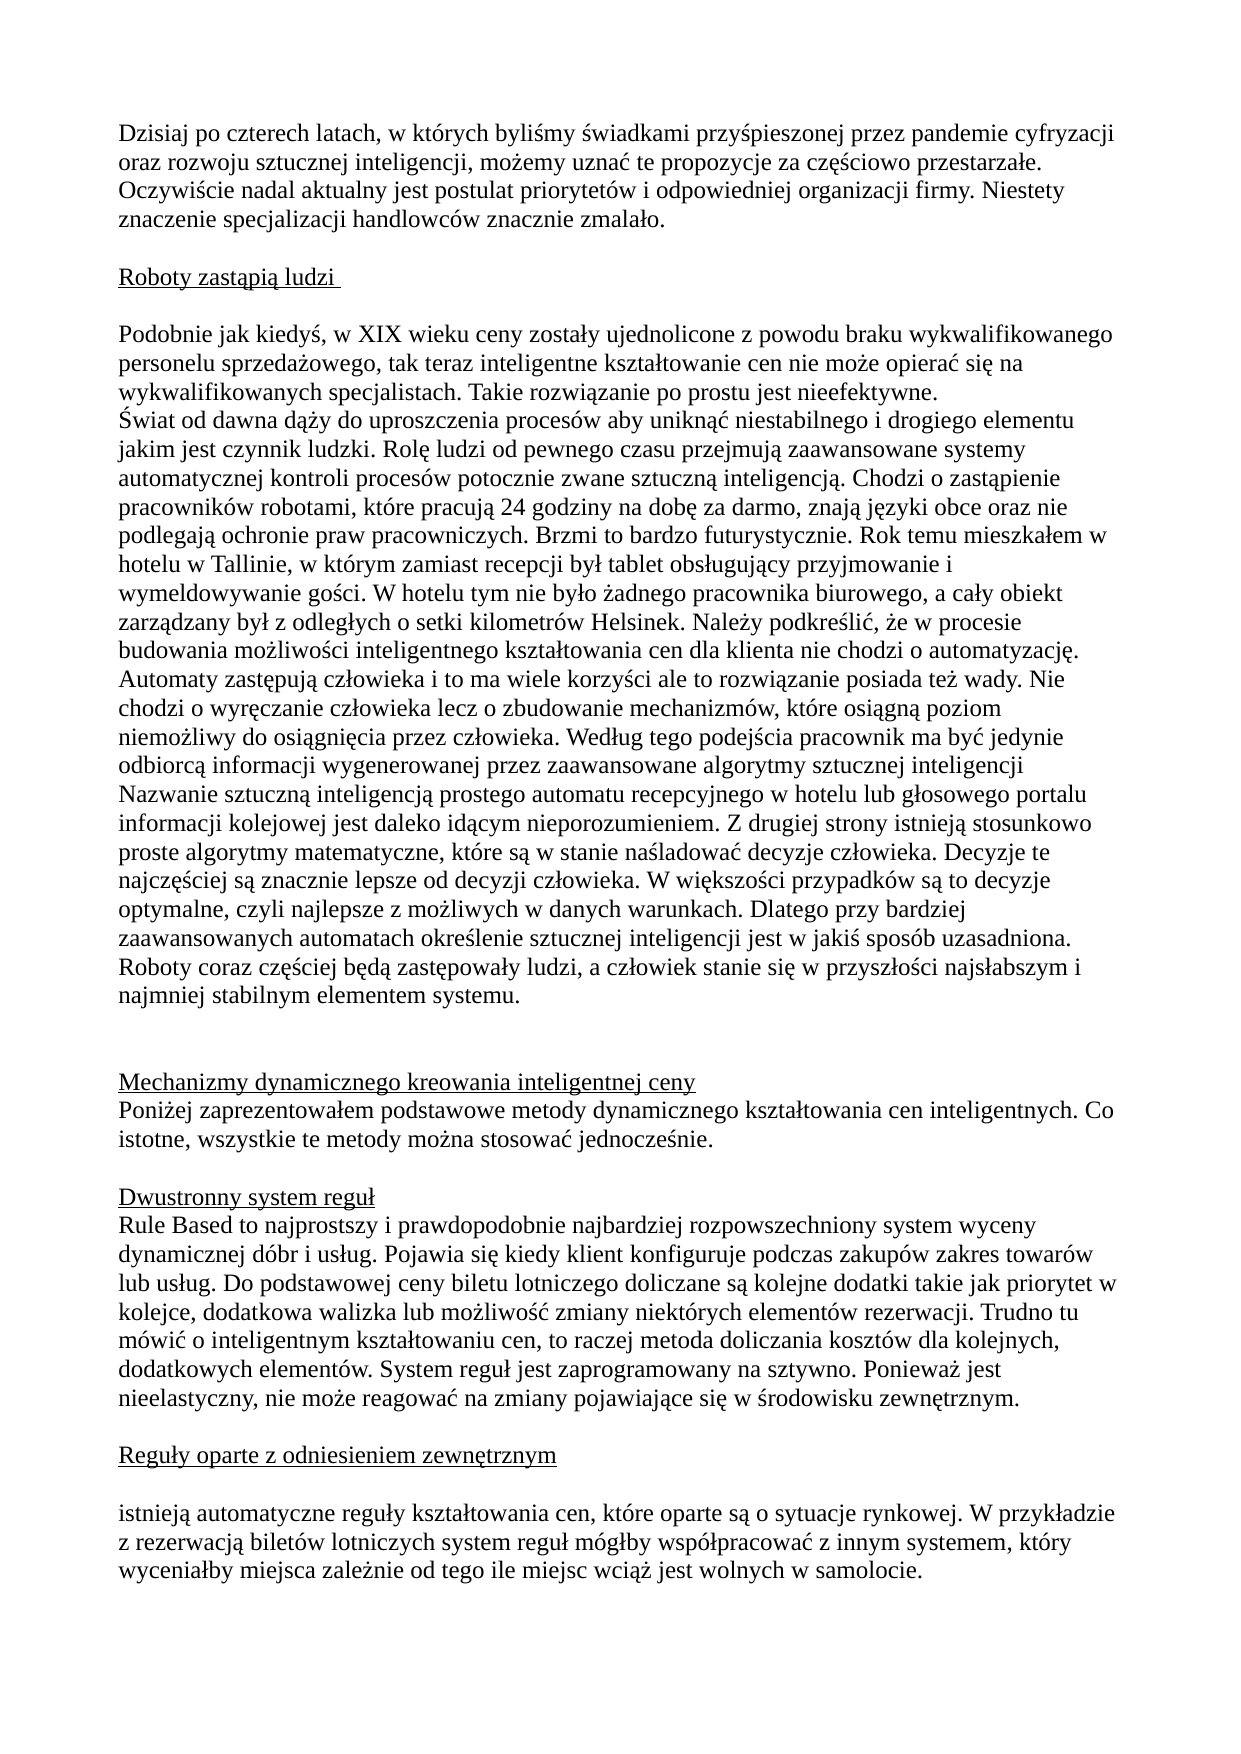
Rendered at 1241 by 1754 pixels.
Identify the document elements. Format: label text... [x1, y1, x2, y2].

text Mechanizmy dynamicznego kreowania inteligentnej ceny [118, 1067, 1122, 1096]
text Rule Based to najprostszy i prawdopodobnie najbardziej rozpowszechniony system wyceny dynamicznej dóbr i usług. Pojawia się kiedy klient konfiguruje podczas zakupów zakres towarów lub usług. Do podstawowej ceny biletu lotniczego doliczane są kolejne dodatki takie jak priorytet w kolejce, dodatkowa walizka lub możliwość zmiany niektórych elementów rezerwacji. Trudno tu mówić o inteligentnym kształtowaniu cen, to raczej metoda doliczania kosztów dla kolejnych, dodatkowych elementów. System reguł jest zaprogramowany na sztywno. Ponieważ jest nieelastyczny, nie może reagować na zmiany pojawiające się w środowisku zewnętrznym. [118, 1211, 1122, 1412]
text Podobnie jak kiedyś, w XIX wieku ceny zostały ujednolicone z powodu braku wykwalifikowanego personelu sprzedażowego, tak teraz inteligentne kształtowanie cen nie może opierać się na wykwalifikowanych specjalistach. Takie rozwiązanie po prostu jest nieefektywne. [118, 319, 1122, 406]
text Dzisiaj po czterech latach, w których byliśmy świadkami przyśpieszonej przez pandemie cyfryzacji oraz rozwoju sztucznej inteligencji, możemy uznać te propozycje za częściowo przestarzałe. [118, 118, 1122, 176]
text istnieją automatyczne reguły kształtowania cen, które oparte są o sytuacje rynkowej. W przykładzie z rezerwacją biletów lotniczych system reguł mógłby współpracować z innym systemem, który wyceniałby miejsca zależnie od tego ile miejsc wciąż jest wolnych w samolocie. [118, 1498, 1122, 1584]
text Roboty zastąpią ludzi [118, 262, 1122, 291]
text Nazwanie sztuczną inteligencją prostego automatu recepcyjnego w hotelu lub głosowego portalu informacji kolejowej jest daleko idącym nieporozumieniem. Z drugiej strony istnieją stosunkowo proste algorytmy matematyczne, które są w stanie naśladować decyzje człowieka. Decyzje te najczęściej są znacznie lepsze od decyzji człowieka. W większości przypadków są to decyzje optymalne, czyli najlepsze z możliwych w danych warunkach. Dlatego przy bardziej zaawansowanych automatach określenie sztucznej inteligencji jest w jakiś sposób uzasadniona. [118, 779, 1122, 952]
text Roboty coraz częściej będą zastępowały ludzi, a człowiek stanie się w przyszłości najsłabszym i najmniej stabilnym elementem systemu. [118, 952, 1122, 1009]
text Świat od dawna dąży do uproszczenia procesów aby uniknąć niestabilnego i drogiego elementu jakim jest czynnik ludzki. Rolę ludzi od pewnego czasu przejmują zaawansowane systemy automatycznej kontroli procesów potocznie zwane sztuczną inteligencją. Chodzi o zastąpienie pracowników robotami, które pracują 24 godziny na dobę za darmo, znają języki obce oraz nie podlegają ochronie praw pracowniczych. Brzmi to bardzo futurystycznie. Rok temu mieszkałem w hotelu w Tallinie, w którym zamiast recepcji był tablet obsługujący przyjmowanie i wymeldowywanie gości. W hotelu tym nie było żadnego pracownika biurowego, a cały obiekt zarządzany był z odległych o setki kilometrów Helsinek. Należy podkreślić, że w procesie budowania możliwości inteligentnego kształtowania cen dla klienta nie chodzi o automatyzację. Automaty zastępują człowieka i to ma wiele korzyści ale to rozwiązanie posiada też wady. Nie chodzi o wyręczanie człowieka lecz o zbudowanie mechanizmów, które osiągną poziom niemożliwy do osiągnięcia przez człowieka. Według tego podejścia pracownik ma być jedynie odbiorcą informacji wygenerowanej przez zaawansowane algorytmy sztucznej inteligencji [118, 406, 1122, 779]
text Dwustronny system reguł [118, 1182, 1122, 1211]
text Reguły oparte z odniesieniem zewnętrznym [118, 1441, 1122, 1469]
text Oczywiście nadal aktualny jest postulat priorytetów i odpowiedniej organizacji firmy. Niestety znaczenie specjalizacji handlowców znacznie zmalało. [118, 176, 1122, 233]
text Poniżej zaprezentowałem podstawowe metody dynamicznego kształtowania cen inteligentnych. Co istotne, wszystkie te metody można stosować jednocześnie. [118, 1096, 1122, 1153]
